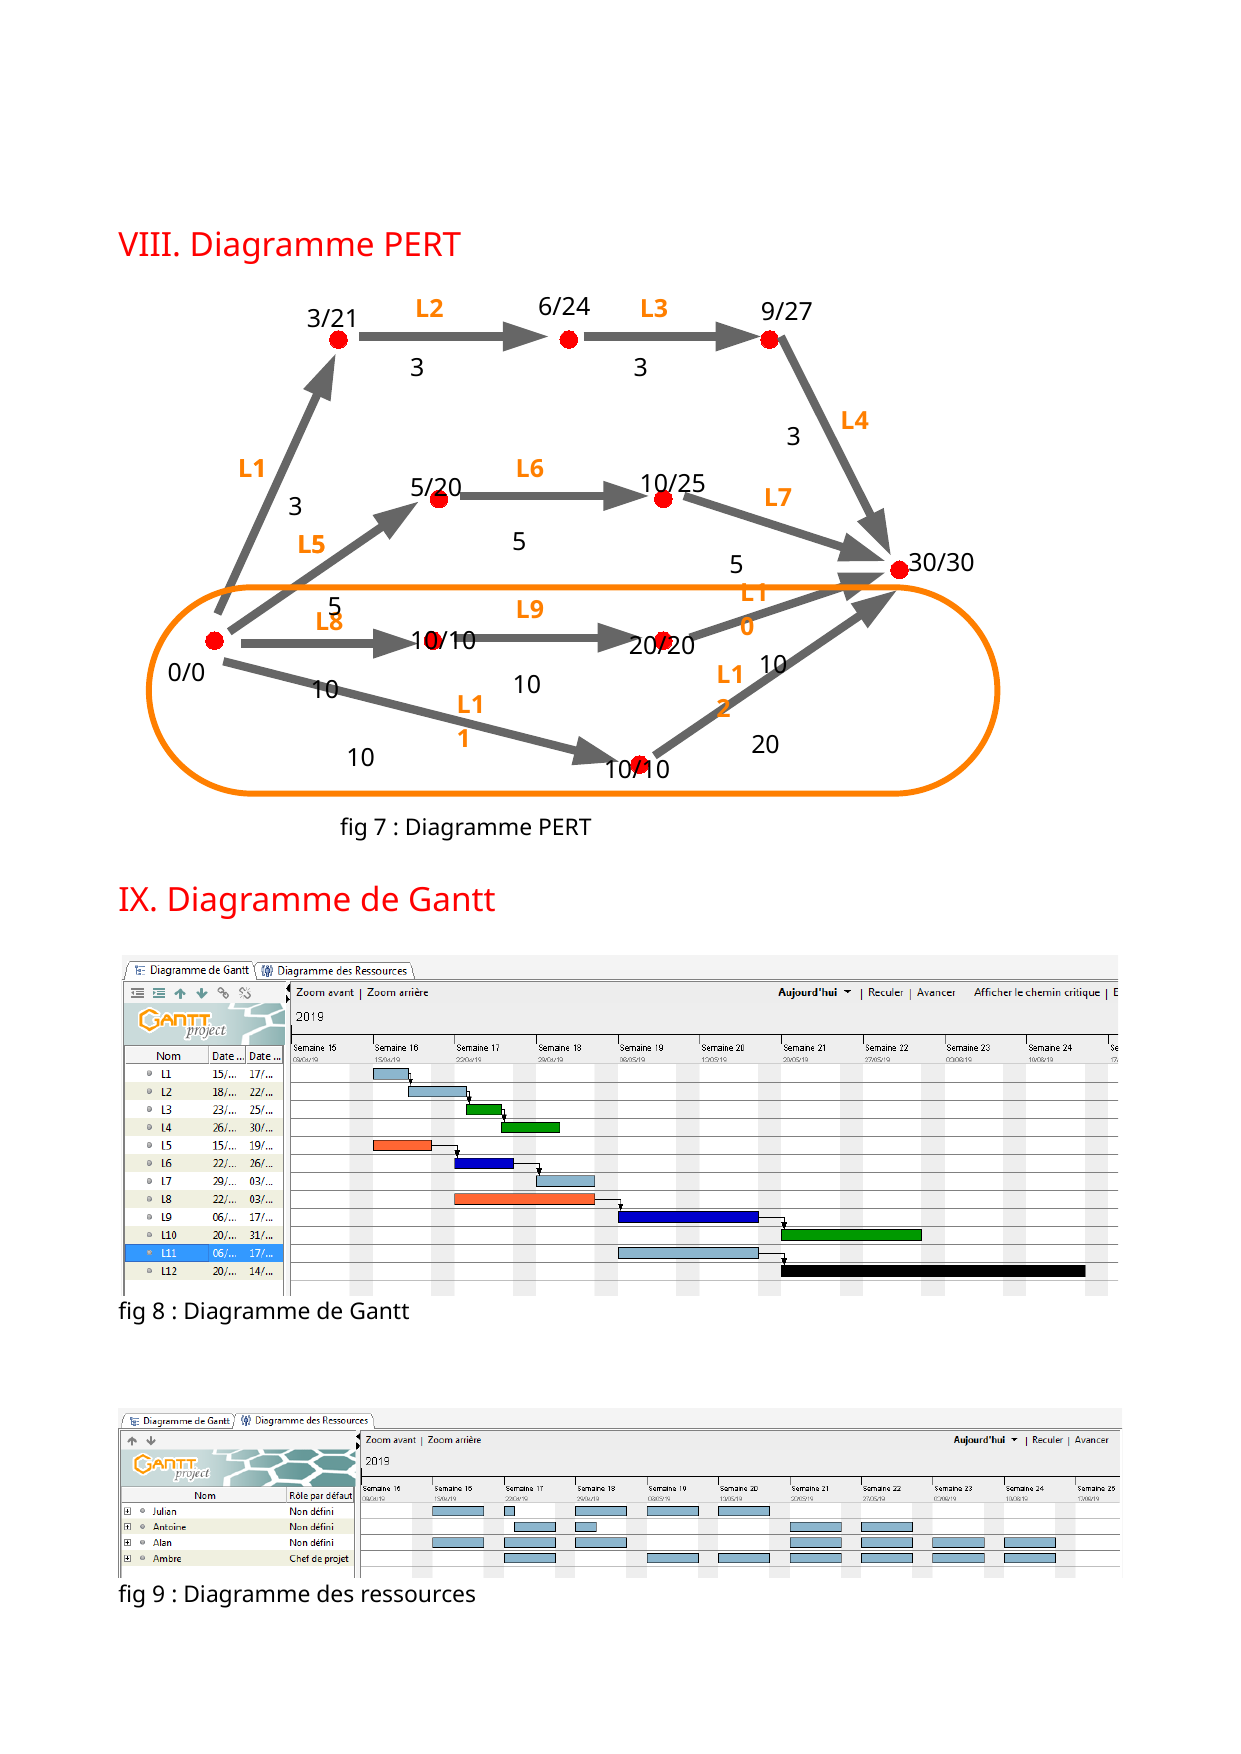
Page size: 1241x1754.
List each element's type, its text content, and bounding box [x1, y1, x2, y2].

text fig 7 : Diagramme PERT [118, 811, 1122, 842]
text VIII. Diagramme PERT [118, 220, 1122, 266]
picture [121, 955, 1119, 1296]
picture [118, 1408, 1123, 1578]
text fig 8 : Diagramme de Gantt [118, 956, 1122, 1326]
text fig 9 : Diagramme des ressources [118, 1578, 1122, 1609]
text [118, 1394, 1122, 1408]
text IX. Diagramme de Gantt [118, 876, 1122, 921]
